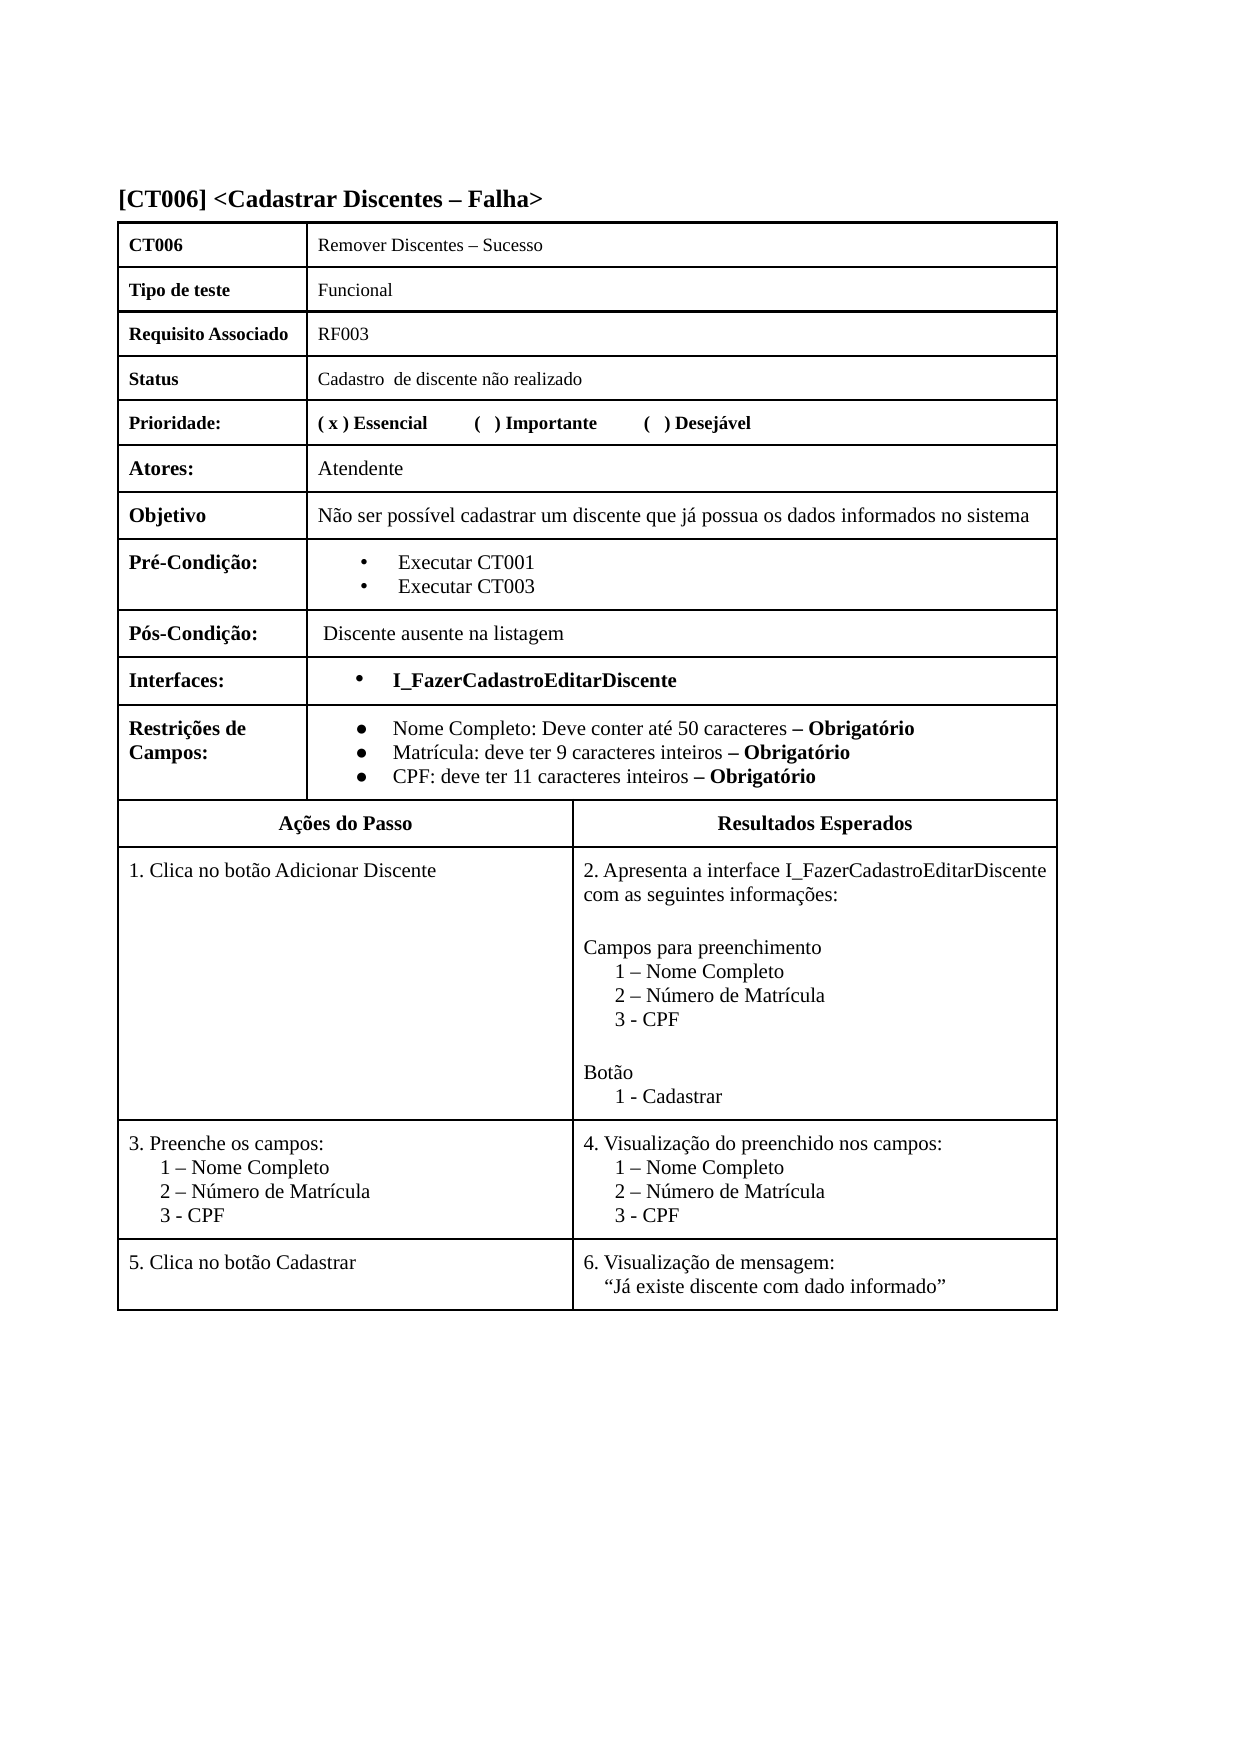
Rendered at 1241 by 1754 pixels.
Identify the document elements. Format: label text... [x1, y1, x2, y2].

table_cell I_FazerCadastroEditarDiscente [308, 658, 1056, 704]
table_cell 4. Visualização do preenchido nos campos: 1 – Nome Completo 2 – Número de Matrícula 3 - CPF [574, 1121, 1056, 1238]
table_cell Requisito Associado [119, 313, 306, 355]
table_cell Status [119, 357, 306, 399]
table_header CT006 [119, 224, 306, 266]
table_cell Restrições de Campos: [119, 706, 306, 799]
table_cell Ações do Passo [119, 801, 572, 846]
table_cell Atores: [119, 446, 306, 491]
table_cell Prioridade: [119, 401, 306, 444]
table_cell Resultados Esperados [574, 801, 1056, 846]
table_cell 6. Visualização de mensagem: “Já existe discente com dado informado” [574, 1240, 1056, 1309]
table_header Remover Discentes – Sucesso [308, 224, 1056, 266]
table_cell Tipo de teste [119, 268, 306, 310]
table_cell Atendente [308, 446, 1056, 491]
table_cell 5. Clica no botão Cadastrar [119, 1240, 572, 1309]
table_cell ( x ) Essencial ( ) Importante ( ) Desejável [308, 401, 1056, 444]
subtitle [CT006] <Cadastrar Discentes – Falha> [118, 184, 1122, 213]
table_cell RF003 [308, 313, 1056, 355]
table_cell Cadastro de discente não realizado [308, 357, 1056, 399]
table_cell 2. Apresenta a interface I_FazerCadastroEditarDiscente com as seguintes informações: Campos para preenchimento 1 – Nome Completo 2 – Número de Matrícula 3 - CPF Botão 1 - Cadastrar [574, 848, 1056, 1119]
table_cell 3. Preenche os campos: 1 – Nome Completo 2 – Número de Matrícula 3 - CPF [119, 1121, 572, 1238]
table_cell Executar CT001 Executar CT003 [308, 540, 1056, 609]
table_cell Discente ausente na listagem [308, 611, 1056, 656]
table_cell Nome Completo: Deve conter até 50 caracteres – Obrigatório Matrícula: deve ter 9 caracteres inteiros – Obrigatório CPF: deve ter 11 caracteres inteiros – Obrigatório [308, 706, 1056, 799]
table_cell Pré-Condição: [119, 540, 306, 609]
table_cell Objetivo [119, 493, 306, 538]
table_cell 1. Clica no botão Adicionar Discente [119, 848, 572, 1119]
table_cell Não ser possível cadastrar um discente que já possua os dados informados no sistema [308, 493, 1056, 538]
table_cell Pós-Condição: [119, 611, 306, 656]
table_cell Funcional [308, 268, 1056, 310]
table_cell Interfaces: [119, 658, 306, 704]
